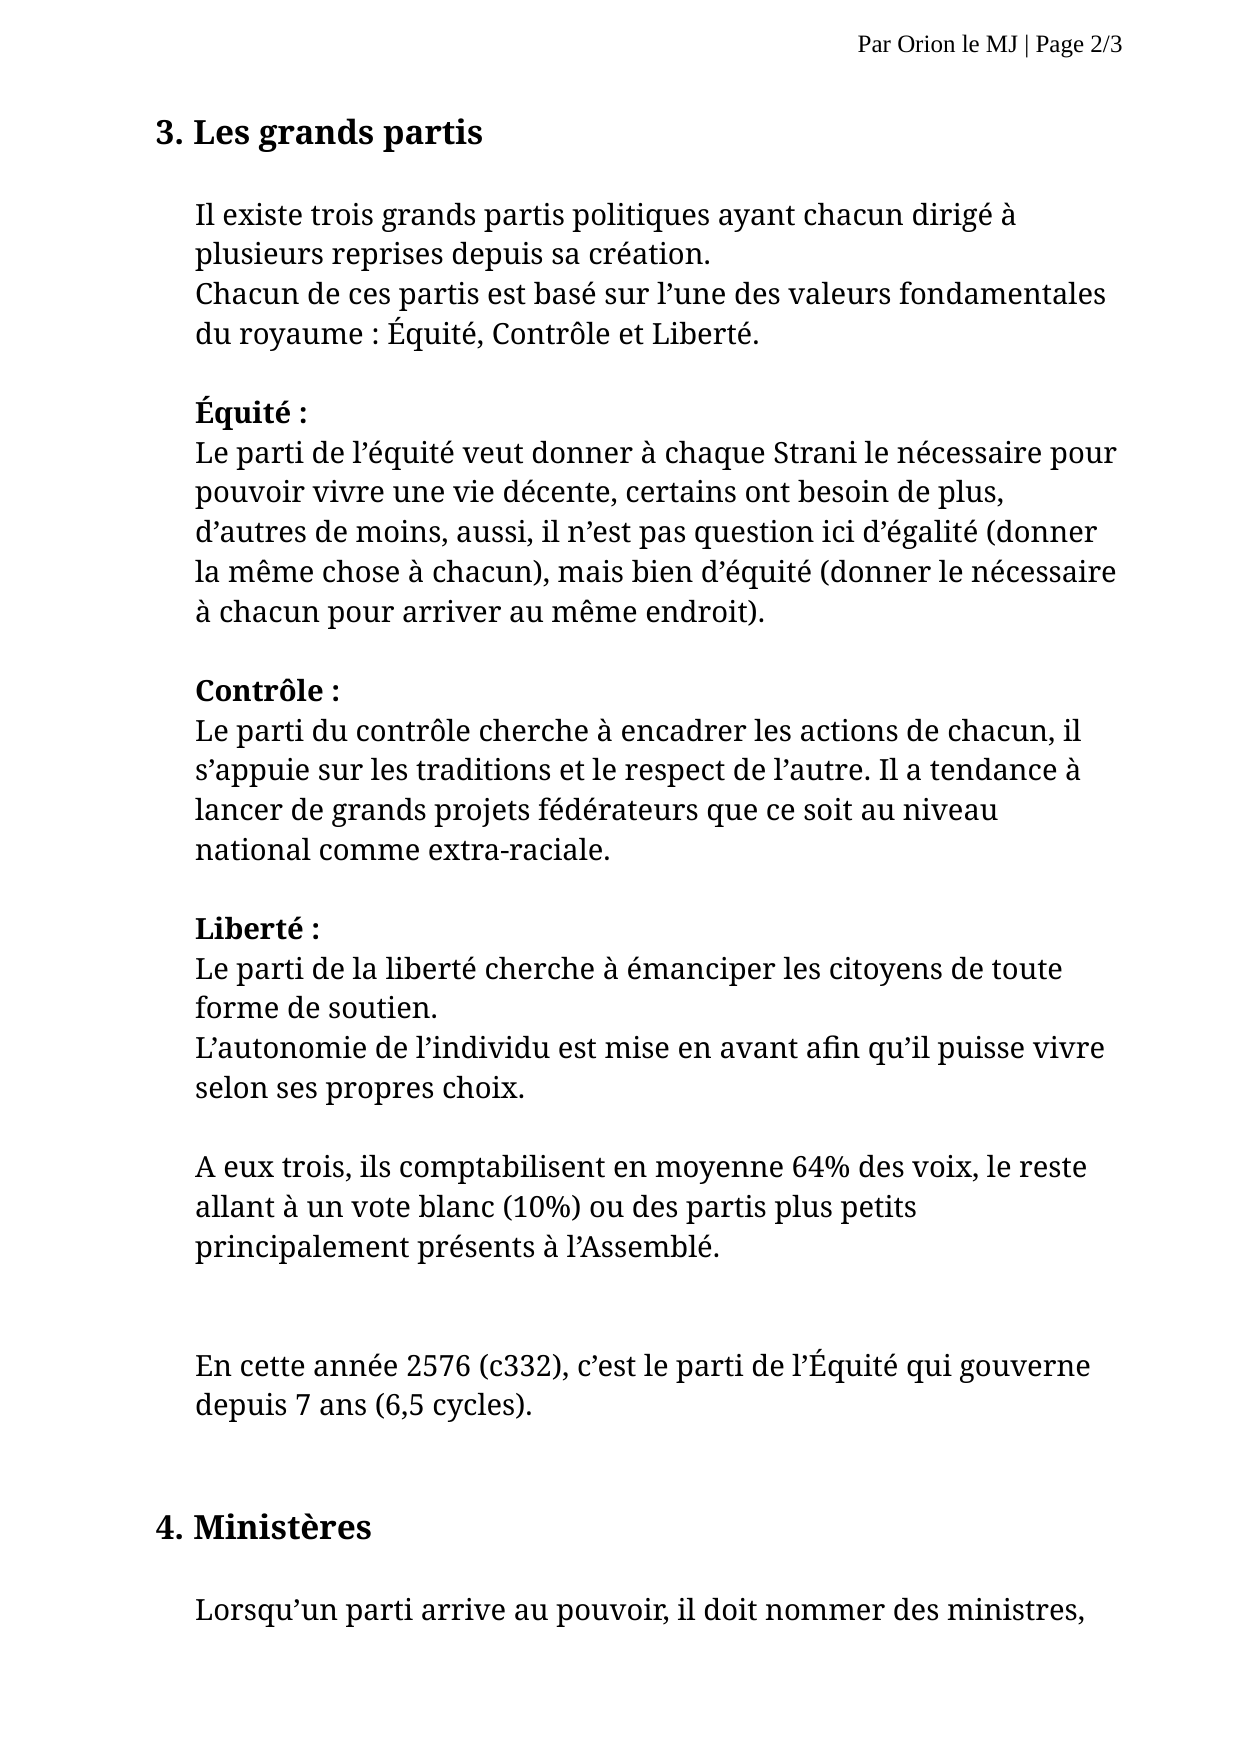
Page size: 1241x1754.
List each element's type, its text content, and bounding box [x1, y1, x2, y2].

list Ministères [156, 1504, 1122, 1549]
list Les grands partis [156, 109, 1122, 154]
text A eux trois, ils comptabilisent en moyenne 64% des voix, le reste allant à un vote blanc (10%) ou des partis plus petits principalement présents à l’Assemblé. [195, 1146, 1122, 1266]
text Le parti du contrôle cherche à encadrer les actions de chacun, il s’appuie sur les traditions et le respect de l’autre. Il a tendance à lancer de grands projets fédérateurs que ce soit au niveau national comme extra-raciale. [195, 710, 1122, 869]
text L’autonomie de l’individu est mise en avant afin qu’il puisse vivre selon ses propres choix. [195, 1027, 1122, 1107]
text Il existe trois grands partis politiques ayant chacun dirigé à plusieurs reprises depuis sa création. [195, 194, 1122, 273]
text Équité : [195, 392, 1122, 432]
text Le parti de la liberté cherche à émanciper les citoyens de toute forme de soutien. [195, 948, 1122, 1027]
text Le parti de l’équité veut donner à chaque Strani le nécessaire pour pouvoir vivre une vie décente, certains ont besoin de plus, d’autres de moins, aussi, il n’est pas question ici d’égalité (donner la même chose à chacun), mais bien d’équité (donner le nécessaire à chacun pour arriver au même endroit). [195, 432, 1122, 631]
text Contrôle : [195, 670, 1122, 710]
text Lorsqu’un parti arrive au pouvoir, il doit nommer des ministres, [195, 1589, 1122, 1628]
text En cette année 2576 (c332), c’est le parti de l’Équité qui gouverne depuis 7 ans (6,5 cycles). [195, 1345, 1122, 1424]
text Chacun de ces partis est basé sur l’une des valeurs fondamentales du royaume : Équité, Contrôle et Liberté. [195, 273, 1122, 353]
text Liberté : [195, 908, 1122, 948]
